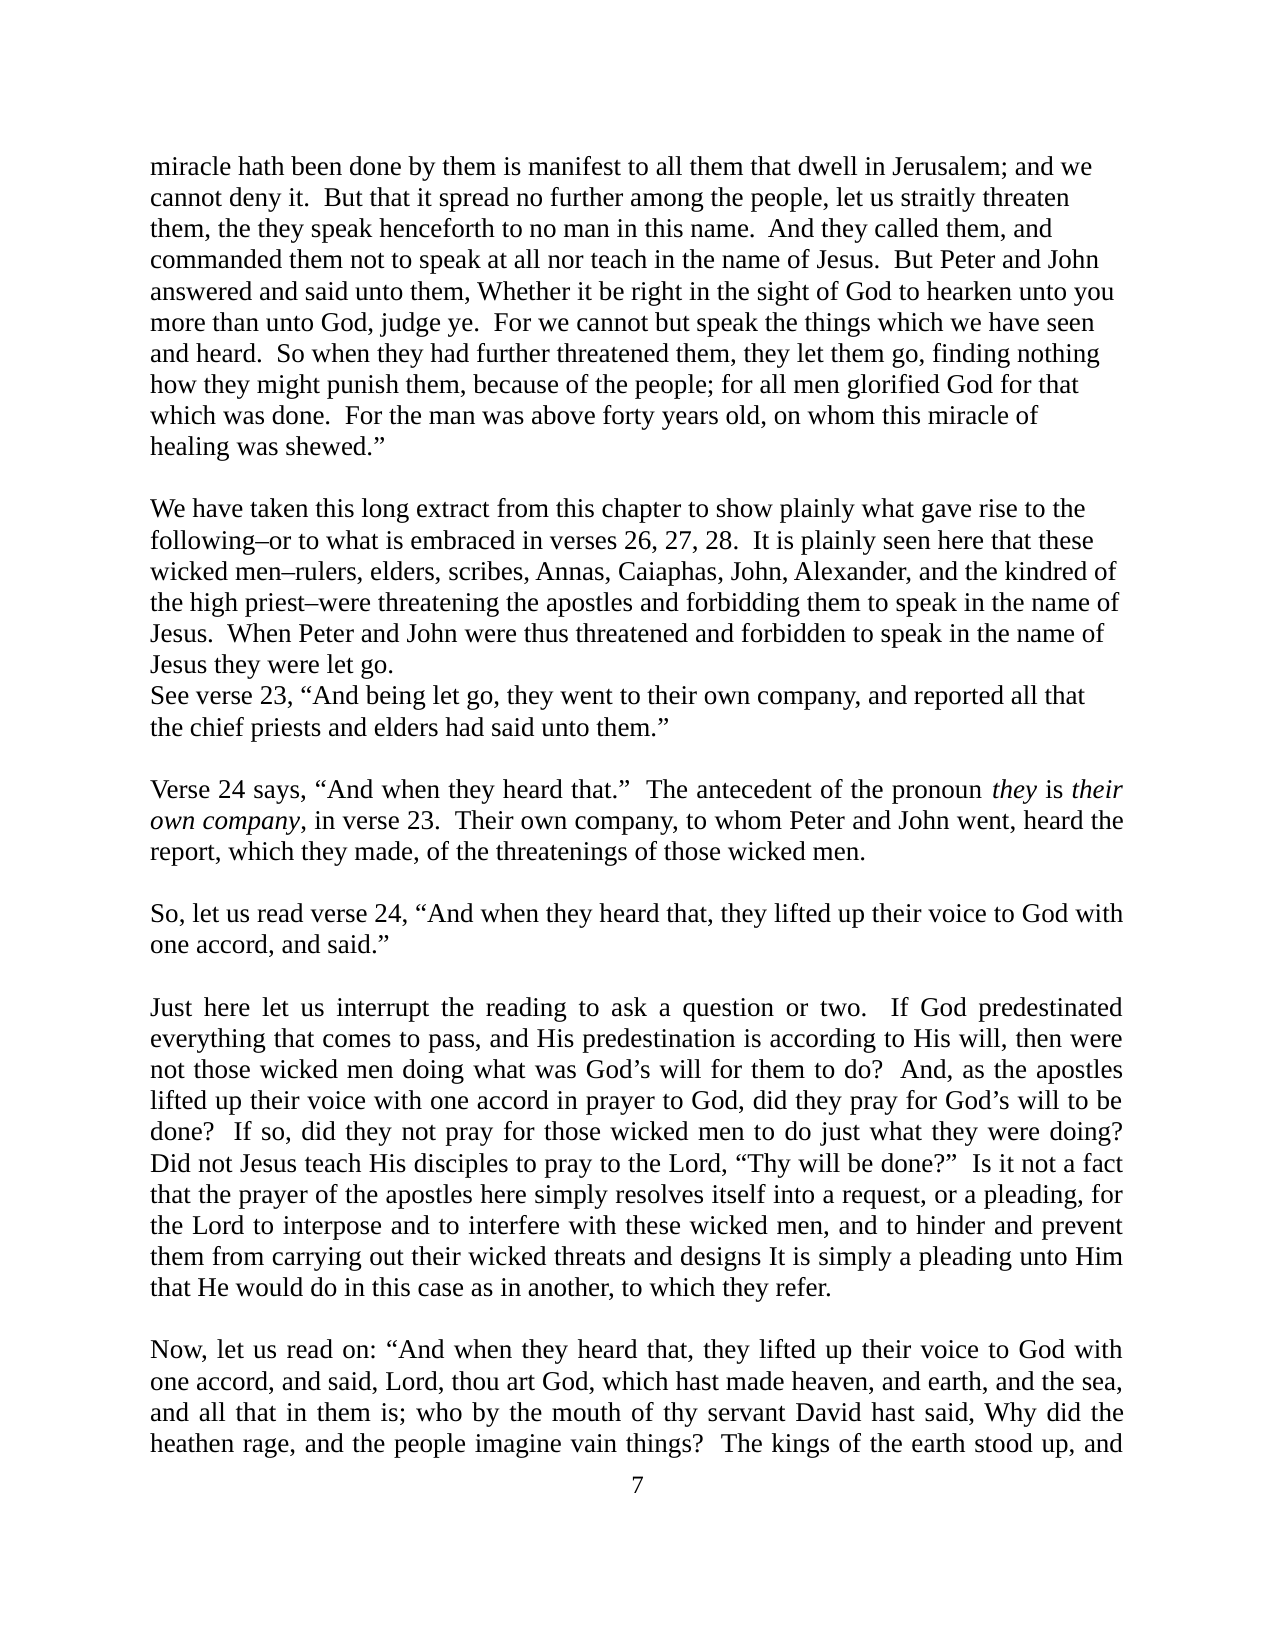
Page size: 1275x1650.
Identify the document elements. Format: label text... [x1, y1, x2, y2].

text miracle hath been done by them is manifest to all them that dwell in Jerusalem; and we cannot deny it. But that it spread no further among the people, let us straitly threaten them, the they speak henceforth to no man in this name. And they called them, and commanded them not to speak at all nor teach in the name of Jesus. But Peter and John answered and said unto them, Whether it be right in the sight of God to hearken unto you more than unto God, judge ye. For we cannot but speak the things which we have seen and heard. So when they had further threatened them, they let them go, finding nothing how they might punish them, because of the people; for all men glorified God for that which was done. For the man was above forty years old, on whom this miracle of healing was shewed.” [150, 150, 1125, 461]
text Verse 24 says, “And when they heard that.” The antecedent of the pronoun they is their own company, in verse 23. Their own company, to whom Peter and John went, heard the report, which they made, of the threatenings of those wicked men. [150, 773, 1125, 866]
text So, let us read verse 24, “And when they heard that, they lifted up their voice to God with one accord, and said.” [150, 897, 1125, 960]
text See verse 23, “And being let go, they went to their own company, and reported all that the chief priests and elders had said unto them.” [150, 679, 1125, 742]
text Now, let us read on: “And when they heard that, they lifted up their voice to God with one accord, and said, Lord, thou art God, which hast made heaven, and earth, and the sea, and all that in them is; who by the mouth of thy servant David hast said, Why did the heathen rage, and the people imagine vain things? The kings of the earth stood up, and [150, 1333, 1125, 1458]
text We have taken this long extract from this chapter to show plainly what gave rise to the following–or to what is embraced in verses 26, 27, 28. It is plainly seen here that these wicked men–rulers, elders, scribes, Annas, Caiaphas, John, Alexander, and the kindred of the high priest–were threatening the apostles and forbidding them to speak in the name of Jesus. When Peter and John were thus threatened and forbidden to speak in the name of Jesus they were let go. [150, 493, 1125, 679]
text Just here let us interrupt the reading to ask a question or two. If God predestinated everything that comes to pass, and His predestination is according to His will, then were not those wicked men doing what was God’s will for them to do? And, as the apostles lifted up their voice with one accord in prayer to God, did they pray for God’s will to be done? If so, did they not pray for those wicked men to do just what they were doing? Did not Jesus teach His disciples to pray to the Lord, “Thy will be done?” Is it not a fact that the prayer of the apostles here simply resolves itself into a request, or a pleading, for the Lord to interpose and to interfere with these wicked men, and to hinder and prevent them from carrying out their wicked threats and designs It is simply a pleading unto Him that He would do in this case as in another, to which they refer. [150, 991, 1125, 1302]
